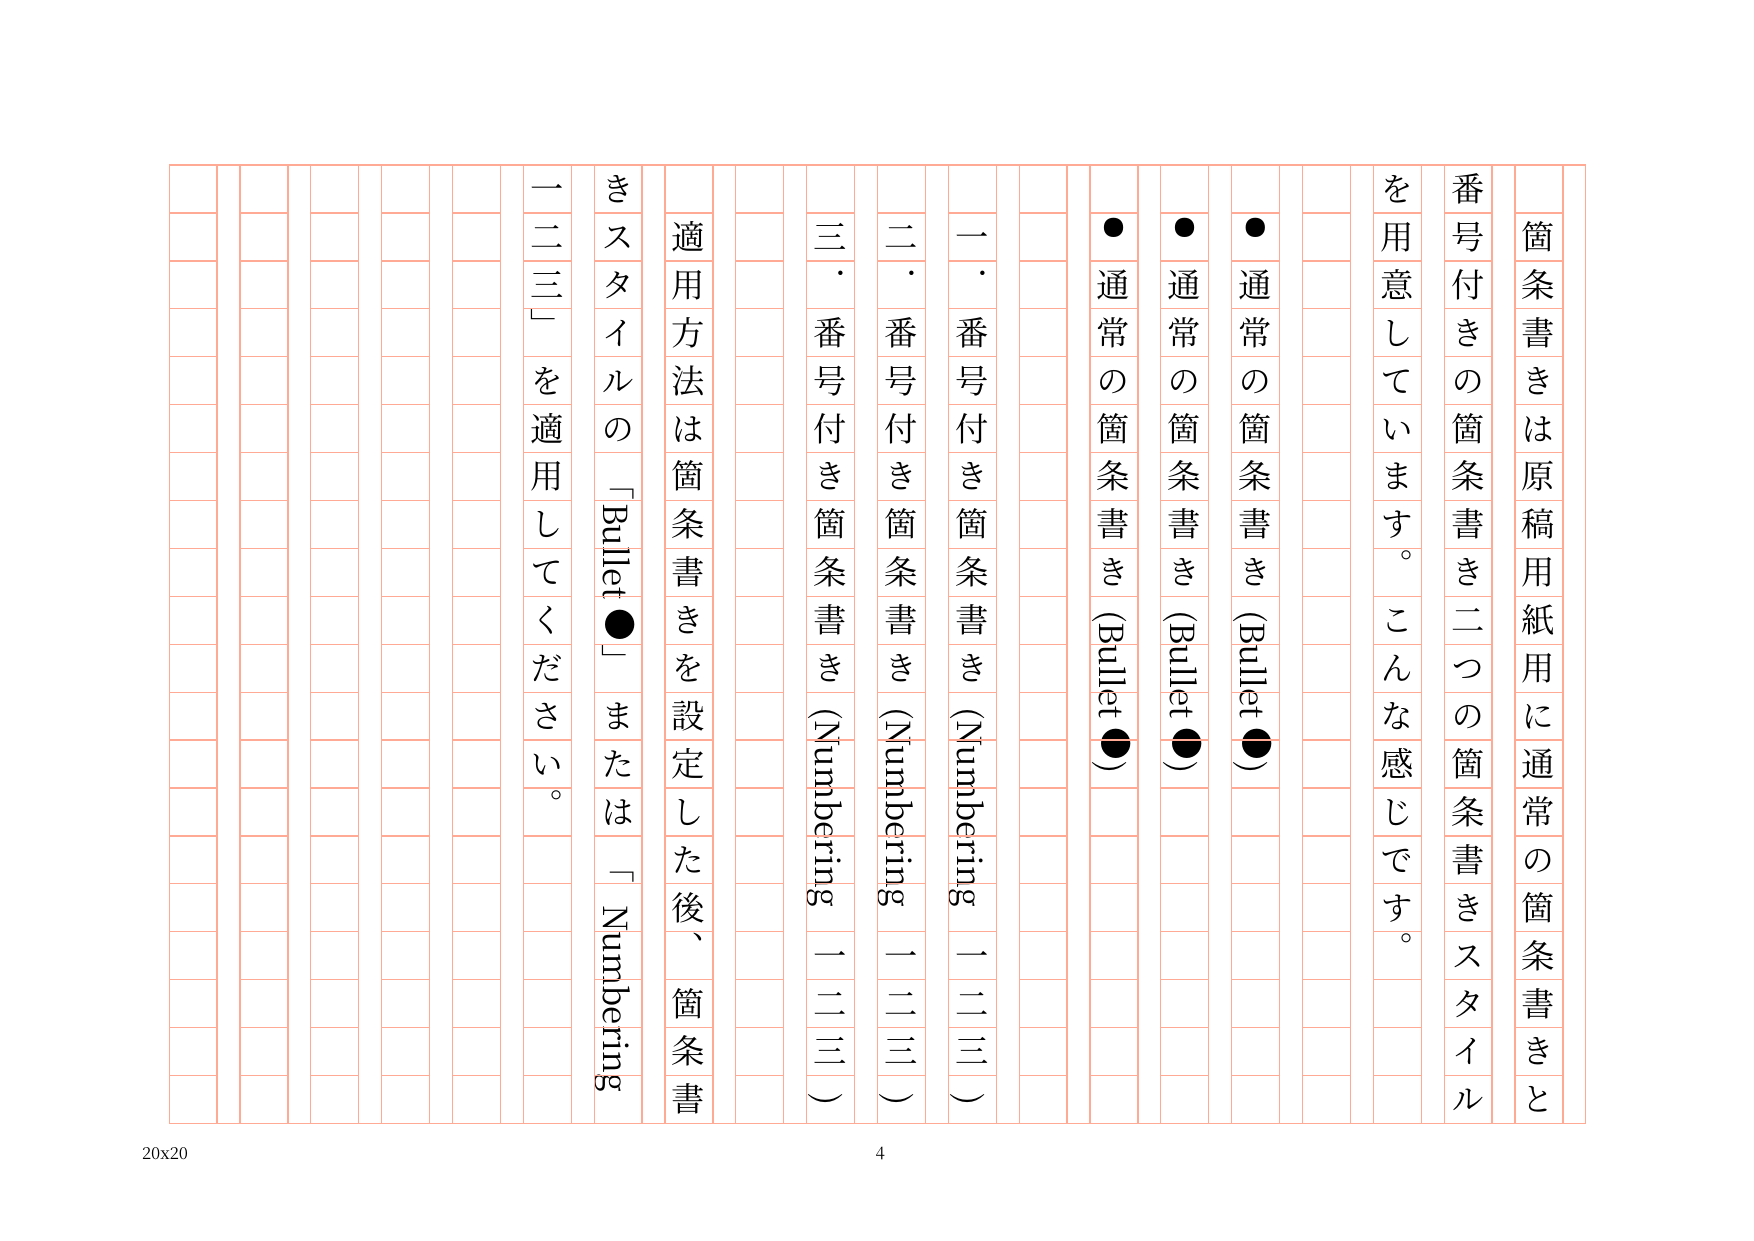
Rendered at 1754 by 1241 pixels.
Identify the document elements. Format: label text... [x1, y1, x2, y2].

list 通常の箇条書き(Bullet ●) [1232, 884, 1279, 931]
text 適用方法は箇条書きを設定した後、箇条書きスタイルの「Bullet ●」または「Numbering 一二三」を適用してください。 [666, 166, 712, 212]
list 番号付き箇条書き(Numbering 一二三) [878, 932, 925, 979]
text 箇条書きは原稿用紙用に通常の箇条書きと番号付きの箇条書き二つの箇条書きスタイルを用意しています。こんな感じです。 [1445, 214, 1491, 260]
text 箇条書きは原稿用紙用に通常の箇条書きと番号付きの箇条書き二つの箇条書きスタイルを用意しています。こんな感じです。 [1516, 597, 1562, 644]
text 適用方法は箇条書きを設定した後、箇条書きスタイルの「Bullet ●」または「Numbering 一二三」を適用してください。 [666, 214, 712, 260]
list 通常の箇条書き(Bullet ●) [1161, 884, 1208, 931]
text 箇条書きは原稿用紙用に通常の箇条書きと番号付きの箇条書き二つの箇条書きスタイルを用意しています。こんな感じです。 [1516, 166, 1562, 212]
text 適用方法は箇条書きを設定した後、箇条書きスタイルの「Bullet ●」または「Numbering 一二三」を適用してください。 [666, 309, 712, 356]
list 通常の箇条書き(Bullet ●) [1232, 932, 1279, 979]
text 適用方法は箇条書きを設定した後、箇条書きスタイルの「Bullet ●」または「Numbering 一二三」を適用してください。 [595, 453, 641, 500]
list 番号付き箇条書き(Numbering 一二三) [807, 1076, 854, 1123]
text 適用方法は箇条書きを設定した後、箇条書きスタイルの「Bullet ●」または「Numbering 一二三」を適用してください。 [595, 645, 641, 692]
list 番号付き箇条書き(Numbering 一二三) [949, 980, 996, 1027]
list 番号付き箇条書き(Numbering 一二三) [878, 980, 925, 1027]
text 適用方法は箇条書きを設定した後、箇条書きスタイルの「Bullet ●」または「Numbering 一二三」を適用してください。 [595, 405, 641, 452]
list 通常の箇条書き(Bullet ●) [1091, 884, 1137, 931]
list 番号付き箇条書き(Numbering 一二三) [807, 789, 854, 835]
text 適用方法は箇条書きを設定した後、箇条書きスタイルの「Bullet ●」または「Numbering 一二三」を適用してください。 [666, 645, 712, 692]
text 箇条書きは原稿用紙用に通常の箇条書きと番号付きの箇条書き二つの箇条書きスタイルを用意しています。こんな感じです。 [1445, 549, 1491, 596]
list 番号付き箇条書き(Numbering 一二三) [878, 789, 925, 835]
text 適用方法は箇条書きを設定した後、箇条書きスタイルの「Bullet ●」または「Numbering 一二三」を適用してください。 [643, 166, 664, 1123]
list 通常の箇条書き(Bullet ●) [1232, 309, 1279, 356]
text 適用方法は箇条書きを設定した後、箇条書きスタイルの「Bullet ●」または「Numbering 一二三」を適用してください。 [714, 166, 735, 1123]
list 番号付き箇条書き(Numbering 一二三) [926, 202, 948, 1123]
text 箇条書きは原稿用紙用に通常の箇条書きと番号付きの箇条書き二つの箇条書きスタイルを用意しています。こんな感じです。 [1516, 980, 1562, 1027]
text 適用方法は箇条書きを設定した後、箇条書きスタイルの「Bullet ●」または「Numbering 一二三」を適用してください。 [524, 1076, 571, 1123]
list 通常の箇条書き(Bullet ●) [1091, 741, 1137, 787]
text 箇条書きは原稿用紙用に通常の箇条書きと番号付きの箇条書き二つの箇条書きスタイルを用意しています。こんな感じです。 [1374, 789, 1421, 835]
list 通常の箇条書き(Bullet ●) [1139, 202, 1160, 1123]
list 通常の箇条書き(Bullet ●) [1161, 1028, 1208, 1075]
list 通常の箇条書き(Bullet ●) [1091, 932, 1137, 979]
list 通常の箇条書き(Bullet ●) [1232, 405, 1279, 452]
text 箇条書きは原稿用紙用に通常の箇条書きと番号付きの箇条書き二つの箇条書きスタイルを用意しています。こんな感じです。 [1445, 1076, 1491, 1123]
list 番号付き箇条書き(Numbering 一二三) [807, 309, 854, 356]
list 番号付き箇条書き(Numbering 一二三) [949, 405, 996, 452]
list 番号付き箇条書き(Numbering 一二三) [878, 645, 925, 692]
text 適用方法は箇条書きを設定した後、箇条書きスタイルの「Bullet ●」または「Numbering 一二三」を適用してください。 [524, 597, 571, 644]
text 適用方法は箇条書きを設定した後、箇条書きスタイルの「Bullet ●」または「Numbering 一二三」を適用してください。 [524, 501, 571, 548]
list 通常の箇条書き(Bullet ●) [1232, 1076, 1279, 1123]
text 箇条書きは原稿用紙用に通常の箇条書きと番号付きの箇条書き二つの箇条書きスタイルを用意しています。こんな感じです。 [1374, 884, 1421, 931]
list 番号付き箇条書き(Numbering 一二三) [807, 357, 854, 404]
list 番号付き箇条書き(Numbering 一二三) [878, 501, 925, 548]
list 番号付き箇条書き(Numbering 一二三) [807, 932, 854, 979]
text 適用方法は箇条書きを設定した後、箇条書きスタイルの「Bullet ●」または「Numbering 一二三」を適用してください。 [595, 884, 641, 931]
list 番号付き箇条書き(Numbering 一二三) [807, 501, 854, 548]
text 適用方法は箇条書きを設定した後、箇条書きスタイルの「Bullet ●」または「Numbering 一二三」を適用してください。 [666, 501, 712, 548]
text 箇条書きは原稿用紙用に通常の箇条書きと番号付きの箇条書き二つの箇条書きスタイルを用意しています。こんな感じです。 [1516, 1028, 1562, 1075]
text 箇条書きは原稿用紙用に通常の箇条書きと番号付きの箇条書き二つの箇条書きスタイルを用意しています。こんな感じです。 [1516, 932, 1562, 979]
text 適用方法は箇条書きを設定した後、箇条書きスタイルの「Bullet ●」または「Numbering 一二三」を適用してください。 [524, 309, 571, 356]
text 箇条書きは原稿用紙用に通常の箇条書きと番号付きの箇条書き二つの箇条書きスタイルを用意しています。こんな感じです。 [1374, 549, 1421, 596]
list 番号付き箇条書き(Numbering 一二三) [878, 357, 925, 404]
text 箇条書きは原稿用紙用に通常の箇条書きと番号付きの箇条書き二つの箇条書きスタイルを用意しています。こんな感じです。 [1445, 1028, 1491, 1075]
list 番号付き箇条書き(Numbering 一二三) [949, 309, 996, 356]
list 通常の箇条書き(Bullet ●) [1161, 1076, 1208, 1123]
list 番号付き箇条書き(Numbering 一二三) [878, 309, 925, 356]
list 通常の箇条書き(Bullet ●) [1232, 501, 1279, 548]
list 番号付き箇条書き(Numbering 一二三) [949, 932, 996, 979]
text 適用方法は箇条書きを設定した後、箇条書きスタイルの「Bullet ●」または「Numbering 一二三」を適用してください。 [595, 357, 641, 404]
text 適用方法は箇条書きを設定した後、箇条書きスタイルの「Bullet ●」または「Numbering 一二三」を適用してください。 [666, 597, 712, 644]
list 番号付き箇条書き(Numbering 一二三) [949, 1076, 996, 1123]
list 番号付き箇条書き(Numbering 一二三) [807, 837, 854, 883]
list 番号付き箇条書き(Numbering 一二三) [807, 693, 854, 739]
list 番号付き箇条書き(Numbering 一二三) [949, 262, 996, 308]
text 適用方法は箇条書きを設定した後、箇条書きスタイルの「Bullet ●」または「Numbering 一二三」を適用してください。 [666, 980, 712, 1027]
text 適用方法は箇条書きを設定した後、箇条書きスタイルの「Bullet ●」または「Numbering 一二三」を適用してください。 [524, 932, 571, 979]
list 番号付き箇条書き(Numbering 一二三) [878, 884, 925, 931]
text 箇条書きは原稿用紙用に通常の箇条書きと番号付きの箇条書き二つの箇条書きスタイルを用意しています。こんな感じです。 [1445, 980, 1491, 1027]
list 通常の箇条書き(Bullet ●) [1232, 262, 1279, 308]
text 適用方法は箇条書きを設定した後、箇条書きスタイルの「Bullet ●」または「Numbering 一二三」を適用してください。 [666, 837, 712, 883]
list 通常の箇条書き(Bullet ●) [1232, 357, 1279, 404]
list 通常の箇条書き(Bullet ●) [1232, 645, 1279, 692]
text 箇条書きは原稿用紙用に通常の箇条書きと番号付きの箇条書き二つの箇条書きスタイルを用意しています。こんな感じです。 [1516, 453, 1562, 500]
list 番号付き箇条書き(Numbering 一二三) [878, 202, 925, 212]
text 適用方法は箇条書きを設定した後、箇条書きスタイルの「Bullet ●」または「Numbering 一二三」を適用してください。 [524, 837, 571, 883]
text 適用方法は箇条書きを設定した後、箇条書きスタイルの「Bullet ●」または「Numbering 一二三」を適用してください。 [595, 693, 641, 739]
text 適用方法は箇条書きを設定した後、箇条書きスタイルの「Bullet ●」または「Numbering 一二三」を適用してください。 [666, 932, 712, 979]
text 適用方法は箇条書きを設定した後、箇条書きスタイルの「Bullet ●」または「Numbering 一二三」を適用してください。 [524, 453, 571, 500]
text 適用方法は箇条書きを設定した後、箇条書きスタイルの「Bullet ●」または「Numbering 一二三」を適用してください。 [666, 1076, 712, 1123]
list 番号付き箇条書き(Numbering 一二三) [807, 405, 854, 452]
text 箇条書きは原稿用紙用に通常の箇条書きと番号付きの箇条書き二つの箇条書きスタイルを用意しています。こんな感じです。 [1445, 262, 1491, 308]
text 箇条書きは原稿用紙用に通常の箇条書きと番号付きの箇条書き二つの箇条書きスタイルを用意しています。こんな感じです。 [1516, 214, 1562, 260]
text 箇条書きは原稿用紙用に通常の箇条書きと番号付きの箇条書き二つの箇条書きスタイルを用意しています。こんな感じです。 [1516, 262, 1562, 308]
list 番号付き箇条書き(Numbering 一二三) [997, 202, 1019, 1123]
text 箇条書きは原稿用紙用に通常の箇条書きと番号付きの箇条書き二つの箇条書きスタイルを用意しています。こんな感じです。 [1445, 693, 1491, 739]
text 箇条書きは原稿用紙用に通常の箇条書きと番号付きの箇条書き二つの箇条書きスタイルを用意しています。こんな感じです。 [1445, 405, 1491, 452]
text 適用方法は箇条書きを設定した後、箇条書きスタイルの「Bullet ●」または「Numbering 一二三」を適用してください。 [524, 741, 571, 787]
list 番号付き箇条書き(Numbering 一二三) [807, 214, 854, 260]
text 適用方法は箇条書きを設定した後、箇条書きスタイルの「Bullet ●」または「Numbering 一二三」を適用してください。 [524, 549, 571, 596]
text 適用方法は箇条書きを設定した後、箇条書きスタイルの「Bullet ●」または「Numbering 一二三」を適用してください。 [524, 789, 571, 835]
text 適用方法は箇条書きを設定した後、箇条書きスタイルの「Bullet ●」または「Numbering 一二三」を適用してください。 [524, 357, 571, 404]
list 通常の箇条書き(Bullet ●) [1091, 837, 1137, 883]
text 適用方法は箇条書きを設定した後、箇条書きスタイルの「Bullet ●」または「Numbering 一二三」を適用してください。 [666, 693, 712, 739]
text 箇条書きは原稿用紙用に通常の箇条書きと番号付きの箇条書き二つの箇条書きスタイルを用意しています。こんな感じです。 [1445, 597, 1491, 644]
list 通常の箇条書き(Bullet ●) [1161, 453, 1208, 500]
text 適用方法は箇条書きを設定した後、箇条書きスタイルの「Bullet ●」または「Numbering 一二三」を適用してください。 [524, 980, 571, 1027]
list 通常の箇条書き(Bullet ●) [1091, 980, 1137, 1027]
text 箇条書きは原稿用紙用に通常の箇条書きと番号付きの箇条書き二つの箇条書きスタイルを用意しています。こんな感じです。 [1445, 166, 1491, 212]
list 通常の箇条書き(Bullet ●) [1232, 202, 1279, 212]
text 適用方法は箇条書きを設定した後、箇条書きスタイルの「Bullet ●」または「Numbering 一二三」を適用してください。 [595, 549, 641, 596]
text 箇条書きは原稿用紙用に通常の箇条書きと番号付きの箇条書き二つの箇条書きスタイルを用意しています。こんな感じです。 [1422, 166, 1444, 1123]
text 適用方法は箇条書きを設定した後、箇条書きスタイルの「Bullet ●」または「Numbering 一二三」を適用してください。 [595, 166, 641, 212]
list 番号付き箇条書き(Numbering 一二三) [807, 884, 854, 931]
text 箇条書きは原稿用紙用に通常の箇条書きと番号付きの箇条書き二つの箇条書きスタイルを用意しています。こんな感じです。 [1516, 645, 1562, 692]
text 箇条書きは原稿用紙用に通常の箇条書きと番号付きの箇条書き二つの箇条書きスタイルを用意しています。こんな感じです。 [1374, 932, 1421, 979]
list 通常の箇条書き(Bullet ●) [1232, 549, 1279, 596]
text 箇条書きは原稿用紙用に通常の箇条書きと番号付きの箇条書き二つの箇条書きスタイルを用意しています。こんな感じです。 [1374, 837, 1421, 883]
text 適用方法は箇条書きを設定した後、箇条書きスタイルの「Bullet ●」または「Numbering 一二三」を適用してください。 [666, 405, 712, 452]
text 適用方法は箇条書きを設定した後、箇条書きスタイルの「Bullet ●」または「Numbering 一二三」を適用してください。 [666, 741, 712, 787]
list 通常の箇条書き(Bullet ●) [1091, 789, 1137, 835]
text 箇条書きは原稿用紙用に通常の箇条書きと番号付きの箇条書き二つの箇条書きスタイルを用意しています。こんな感じです。 [1516, 837, 1562, 883]
list 番号付き箇条書き(Numbering 一二三) [878, 597, 925, 644]
list 通常の箇条書き(Bullet ●) [1091, 214, 1137, 260]
text 箇条書きは原稿用紙用に通常の箇条書きと番号付きの箇条書き二つの箇条書きスタイルを用意しています。こんな感じです。 [1374, 357, 1421, 404]
list 通常の箇条書き(Bullet ●) [1091, 202, 1137, 212]
list 番号付き箇条書き(Numbering 一二三) [807, 453, 854, 500]
list 通常の箇条書き(Bullet ●) [1232, 597, 1279, 644]
text 箇条書きは原稿用紙用に通常の箇条書きと番号付きの箇条書き二つの箇条書きスタイルを用意しています。こんな感じです。 [1374, 453, 1421, 500]
text 適用方法は箇条書きを設定した後、箇条書きスタイルの「Bullet ●」または「Numbering 一二三」を適用してください。 [524, 262, 571, 308]
list 番号付き箇条書き(Numbering 一二三) [949, 214, 996, 260]
text 適用方法は箇条書きを設定した後、箇条書きスタイルの「Bullet ●」または「Numbering 一二三」を適用してください。 [595, 1028, 641, 1075]
list 通常の箇条書き(Bullet ●) [1161, 789, 1208, 835]
list 通常の箇条書き(Bullet ●) [1161, 693, 1208, 739]
list 通常の箇条書き(Bullet ●) [1232, 789, 1279, 835]
text 適用方法は箇条書きを設定した後、箇条書きスタイルの「Bullet ●」または「Numbering 一二三」を適用してください。 [524, 884, 571, 931]
list 番号付き箇条書き(Numbering 一二三) [949, 549, 996, 596]
list 番号付き箇条書き(Numbering 一二三) [949, 1028, 996, 1075]
list 通常の箇条書き(Bullet ●) [1232, 1028, 1279, 1075]
text 箇条書きは原稿用紙用に通常の箇条書きと番号付きの箇条書き二つの箇条書きスタイルを用意しています。こんな感じです。 [1445, 884, 1491, 931]
list 通常の箇条書き(Bullet ●) [1161, 741, 1208, 787]
text 適用方法は箇条書きを設定した後、箇条書きスタイルの「Bullet ●」または「Numbering 一二三」を適用してください。 [524, 693, 571, 739]
text 適用方法は箇条書きを設定した後、箇条書きスタイルの「Bullet ●」または「Numbering 一二三」を適用してください。 [595, 1076, 641, 1123]
list 番号付き箇条書き(Numbering 一二三) [878, 453, 925, 500]
list 通常の箇条書き(Bullet ●) [1091, 597, 1137, 644]
list 番号付き箇条書き(Numbering 一二三) [878, 693, 925, 739]
text 箇条書きは原稿用紙用に通常の箇条書きと番号付きの箇条書き二つの箇条書きスタイルを用意しています。こんな感じです。 [1374, 501, 1421, 548]
list 通常の箇条書き(Bullet ●) [1161, 309, 1208, 356]
text 箇条書きは原稿用紙用に通常の箇条書きと番号付きの箇条書き二つの箇条書きスタイルを用意しています。こんな感じです。 [1374, 693, 1421, 739]
text 適用方法は箇条書きを設定した後、箇条書きスタイルの「Bullet ●」または「Numbering 一二三」を適用してください。 [595, 789, 641, 835]
list 通常の箇条書き(Bullet ●) [1161, 202, 1208, 212]
list 番号付き箇条書き(Numbering 一二三) [949, 597, 996, 644]
list 番号付き箇条書き(Numbering 一二三) [878, 549, 925, 596]
text 箇条書きは原稿用紙用に通常の箇条書きと番号付きの箇条書き二つの箇条書きスタイルを用意しています。こんな感じです。 [1516, 693, 1562, 739]
text 箇条書きは原稿用紙用に通常の箇条書きと番号付きの箇条書き二つの箇条書きスタイルを用意しています。こんな感じです。 [1374, 309, 1421, 356]
text 箇条書きは原稿用紙用に通常の箇条書きと番号付きの箇条書き二つの箇条書きスタイルを用意しています。こんな感じです。 [1516, 549, 1562, 596]
list 通常の箇条書き(Bullet ●) [1091, 453, 1137, 500]
list 番号付き箇条書き(Numbering 一二三) [807, 549, 854, 596]
text 適用方法は箇条書きを設定した後、箇条書きスタイルの「Bullet ●」または「Numbering 一二三」を適用してください。 [595, 501, 641, 548]
list 通常の箇条書き(Bullet ●) [1161, 357, 1208, 404]
text 箇条書きは原稿用紙用に通常の箇条書きと番号付きの箇条書き二つの箇条書きスタイルを用意しています。こんな感じです。 [1445, 645, 1491, 692]
list 番号付き箇条書き(Numbering 一二三) [807, 262, 854, 308]
text 適用方法は箇条書きを設定した後、箇条書きスタイルの「Bullet ●」または「Numbering 一二三」を適用してください。 [595, 932, 641, 979]
list 通常の箇条書き(Bullet ●) [1091, 309, 1137, 356]
list 通常の箇条書き(Bullet ●) [1161, 405, 1208, 452]
list 通常の箇条書き(Bullet ●) [1280, 202, 1302, 1123]
text 箇条書きは原稿用紙用に通常の箇条書きと番号付きの箇条書き二つの箇条書きスタイルを用意しています。こんな感じです。 [1445, 357, 1491, 404]
list 番号付き箇条書き(Numbering 一二三) [807, 597, 854, 644]
list 番号付き箇条書き(Numbering 一二三) [949, 884, 996, 931]
list 通常の箇条書き(Bullet ●) [1232, 837, 1279, 883]
list 通常の箇条書き(Bullet ●) [1232, 980, 1279, 1027]
text 適用方法は箇条書きを設定した後、箇条書きスタイルの「Bullet ●」または「Numbering 一二三」を適用してください。 [572, 166, 594, 1123]
list 通常の箇条書き(Bullet ●) [1232, 693, 1279, 739]
text 適用方法は箇条書きを設定した後、箇条書きスタイルの「Bullet ●」または「Numbering 一二三」を適用してください。 [595, 980, 641, 1027]
list 番号付き箇条書き(Numbering 一二三) [807, 645, 854, 692]
list 番号付き箇条書き(Numbering 一二三) [878, 262, 925, 308]
list 番号付き箇条書き(Numbering 一二三) [878, 405, 925, 452]
text 適用方法は箇条書きを設定した後、箇条書きスタイルの「Bullet ●」または「Numbering 一二三」を適用してください。 [524, 405, 571, 452]
list 番号付き箇条書き(Numbering 一二三) [878, 1028, 925, 1075]
list 通常の箇条書き(Bullet ●) [1232, 741, 1279, 787]
list 番号付き箇条書き(Numbering 一二三) [807, 980, 854, 1027]
text 適用方法は箇条書きを設定した後、箇条書きスタイルの「Bullet ●」または「Numbering 一二三」を適用してください。 [524, 214, 571, 260]
list 通常の箇条書き(Bullet ●) [1091, 549, 1137, 596]
text 箇条書きは原稿用紙用に通常の箇条書きと番号付きの箇条書き二つの箇条書きスタイルを用意しています。こんな感じです。 [1445, 309, 1491, 356]
list 通常の箇条書き(Bullet ●) [1091, 1076, 1137, 1123]
list 通常の箇条書き(Bullet ●) [1091, 1028, 1137, 1075]
text 箇条書きは原稿用紙用に通常の箇条書きと番号付きの箇条書き二つの箇条書きスタイルを用意しています。こんな感じです。 [1374, 214, 1421, 260]
list 通常の箇条書き(Bullet ●) [1091, 645, 1137, 692]
list 番号付き箇条書き(Numbering 一二三) [878, 214, 925, 260]
list 番号付き箇条書き(Numbering 一二三) [949, 357, 996, 404]
text 箇条書きは原稿用紙用に通常の箇条書きと番号付きの箇条書き二つの箇条書きスタイルを用意しています。こんな感じです。 [1374, 1076, 1421, 1123]
text 箇条書きは原稿用紙用に通常の箇条書きと番号付きの箇条書き二つの箇条書きスタイルを用意しています。こんな感じです。 [1516, 884, 1562, 931]
list 通常の箇条書き(Bullet ●) [1161, 214, 1208, 260]
text 適用方法は箇条書きを設定した後、箇条書きスタイルの「Bullet ●」または「Numbering 一二三」を適用してください。 [666, 884, 712, 931]
text 箇条書きは原稿用紙用に通常の箇条書きと番号付きの箇条書き二つの箇条書きスタイルを用意しています。こんな感じです。 [1445, 789, 1491, 835]
text 適用方法は箇条書きを設定した後、箇条書きスタイルの「Bullet ●」または「Numbering 一二三」を適用してください。 [666, 357, 712, 404]
list 通常の箇条書き(Bullet ●) [1232, 214, 1279, 260]
text 適用方法は箇条書きを設定した後、箇条書きスタイルの「Bullet ●」または「Numbering 一二三」を適用してください。 [666, 549, 712, 596]
text 箇条書きは原稿用紙用に通常の箇条書きと番号付きの箇条書き二つの箇条書きスタイルを用意しています。こんな感じです。 [1445, 741, 1491, 787]
list 番号付き箇条書き(Numbering 一二三) [807, 202, 854, 212]
text 適用方法は箇条書きを設定した後、箇条書きスタイルの「Bullet ●」または「Numbering 一二三」を適用してください。 [595, 214, 641, 260]
list 番号付き箇条書き(Numbering 一二三) [949, 693, 996, 739]
text 箇条書きは原稿用紙用に通常の箇条書きと番号付きの箇条書き二つの箇条書きスタイルを用意しています。こんな感じです。 [1374, 405, 1421, 452]
list 通常の箇条書き(Bullet ●) [1161, 501, 1208, 548]
list 番号付き箇条書き(Numbering 一二三) [878, 1076, 925, 1123]
text 箇条書きは原稿用紙用に通常の箇条書きと番号付きの箇条書き二つの箇条書きスタイルを用意しています。こんな感じです。 [1374, 741, 1421, 787]
text 箇条書きは原稿用紙用に通常の箇条書きと番号付きの箇条書き二つの箇条書きスタイルを用意しています。こんな感じです。 [1516, 357, 1562, 404]
text 箇条書きは原稿用紙用に通常の箇条書きと番号付きの箇条書き二つの箇条書きスタイルを用意しています。こんな感じです。 [1374, 597, 1421, 644]
text 適用方法は箇条書きを設定した後、箇条書きスタイルの「Bullet ●」または「Numbering 一二三」を適用してください。 [524, 645, 571, 692]
list 通常の箇条書き(Bullet ●) [1091, 357, 1137, 404]
text 適用方法は箇条書きを設定した後、箇条書きスタイルの「Bullet ●」または「Numbering 一二三」を適用してください。 [666, 262, 712, 308]
text 箇条書きは原稿用紙用に通常の箇条書きと番号付きの箇条書き二つの箇条書きスタイルを用意しています。こんな感じです。 [1445, 501, 1491, 548]
list 通常の箇条書き(Bullet ●) [1161, 549, 1208, 596]
text 箇条書きは原稿用紙用に通常の箇条書きと番号付きの箇条書き二つの箇条書きスタイルを用意しています。こんな感じです。 [1374, 1028, 1421, 1075]
text 箇条書きは原稿用紙用に通常の箇条書きと番号付きの箇条書き二つの箇条書きスタイルを用意しています。こんな感じです。 [1374, 980, 1421, 1027]
list 通常の箇条書き(Bullet ●) [1161, 932, 1208, 979]
text 箇条書きは原稿用紙用に通常の箇条書きと番号付きの箇条書き二つの箇条書きスタイルを用意しています。こんな感じです。 [1516, 741, 1562, 787]
list 通常の箇条書き(Bullet ●) [1161, 597, 1208, 644]
text 箇条書きは原稿用紙用に通常の箇条書きと番号付きの箇条書き二つの箇条書きスタイルを用意しています。こんな感じです。 [1445, 837, 1491, 883]
list 番号付き箇条書き(Numbering 一二三) [878, 837, 925, 883]
list 通常の箇条書き(Bullet ●) [1232, 453, 1279, 500]
text 適用方法は箇条書きを設定した後、箇条書きスタイルの「Bullet ●」または「Numbering 一二三」を適用してください。 [595, 309, 641, 356]
text 箇条書きは原稿用紙用に通常の箇条書きと番号付きの箇条書き二つの箇条書きスタイルを用意しています。こんな感じです。 [1374, 166, 1421, 212]
list 番号付き箇条書き(Numbering 一二三) [949, 453, 996, 500]
text 適用方法は箇条書きを設定した後、箇条書きスタイルの「Bullet ●」または「Numbering 一二三」を適用してください。 [595, 262, 641, 308]
text 適用方法は箇条書きを設定した後、箇条書きスタイルの「Bullet ●」または「Numbering 一二三」を適用してください。 [595, 741, 641, 787]
text 適用方法は箇条書きを設定した後、箇条書きスタイルの「Bullet ●」または「Numbering 一二三」を適用してください。 [595, 837, 641, 883]
list 通常の箇条書き(Bullet ●) [1161, 262, 1208, 308]
text 適用方法は箇条書きを設定した後、箇条書きスタイルの「Bullet ●」または「Numbering 一二三」を適用してください。 [666, 1028, 712, 1075]
list 通常の箇条書き(Bullet ●) [1161, 645, 1208, 692]
list 通常の箇条書き(Bullet ●) [1091, 693, 1137, 739]
text 箇条書きは原稿用紙用に通常の箇条書きと番号付きの箇条書き二つの箇条書きスタイルを用意しています。こんな感じです。 [1516, 1076, 1562, 1123]
text 箇条書きは原稿用紙用に通常の箇条書きと番号付きの箇条書き二つの箇条書きスタイルを用意しています。こんな感じです。 [1493, 166, 1514, 1123]
list 番号付き箇条書き(Numbering 一二三) [949, 501, 996, 548]
text 適用方法は箇条書きを設定した後、箇条書きスタイルの「Bullet ●」または「Numbering 一二三」を適用してください。 [524, 1028, 571, 1075]
list 通常の箇条書き(Bullet ●) [1209, 202, 1231, 1123]
list 通常の箇条書き(Bullet ●) [1091, 405, 1137, 452]
list 番号付き箇条書き(Numbering 一二三) [949, 645, 996, 692]
text 箇条書きは原稿用紙用に通常の箇条書きと番号付きの箇条書き二つの箇条書きスタイルを用意しています。こんな感じです。 [1516, 789, 1562, 835]
list 番号付き箇条書き(Numbering 一二三) [949, 789, 996, 835]
list 番号付き箇条書き(Numbering 一二三) [807, 1028, 854, 1075]
text 箇条書きは原稿用紙用に通常の箇条書きと番号付きの箇条書き二つの箇条書きスタイルを用意しています。こんな感じです。 [1516, 405, 1562, 452]
text 箇条書きは原稿用紙用に通常の箇条書きと番号付きの箇条書き二つの箇条書きスタイルを用意しています。こんな感じです。 [1516, 501, 1562, 548]
list 通常の箇条書き(Bullet ●) [1091, 262, 1137, 308]
list 番号付き箇条書き(Numbering 一二三) [949, 741, 996, 787]
list 番号付き箇条書き(Numbering 一二三) [949, 837, 996, 883]
text 適用方法は箇条書きを設定した後、箇条書きスタイルの「Bullet ●」または「Numbering 一二三」を適用してください。 [595, 597, 641, 644]
text 箇条書きは原稿用紙用に通常の箇条書きと番号付きの箇条書き二つの箇条書きスタイルを用意しています。こんな感じです。 [1374, 645, 1421, 692]
list 番号付き箇条書き(Numbering 一二三) [949, 202, 996, 212]
text 箇条書きは原稿用紙用に通常の箇条書きと番号付きの箇条書き二つの箇条書きスタイルを用意しています。こんな感じです。 [1374, 262, 1421, 308]
text 適用方法は箇条書きを設定した後、箇条書きスタイルの「Bullet ●」または「Numbering 一二三」を適用してください。 [666, 453, 712, 500]
list 通常の箇条書き(Bullet ●) [1091, 501, 1137, 548]
text 適用方法は箇条書きを設定した後、箇条書きスタイルの「Bullet ●」または「Numbering 一二三」を適用してください。 [666, 789, 712, 835]
text 適用方法は箇条書きを設定した後、箇条書きスタイルの「Bullet ●」または「Numbering 一二三」を適用してください。 [524, 166, 571, 212]
text 箇条書きは原稿用紙用に通常の箇条書きと番号付きの箇条書き二つの箇条書きスタイルを用意しています。こんな感じです。 [1516, 309, 1562, 356]
text 箇条書きは原稿用紙用に通常の箇条書きと番号付きの箇条書き二つの箇条書きスタイルを用意しています。こんな感じです。 [1445, 453, 1491, 500]
list 番号付き箇条書き(Numbering 一二三) [878, 741, 925, 787]
text 箇条書きは原稿用紙用に通常の箇条書きと番号付きの箇条書き二つの箇条書きスタイルを用意しています。こんな感じです。 [1564, 166, 1585, 1123]
list 番号付き箇条書き(Numbering 一二三) [855, 202, 877, 1123]
list 通常の箇条書き(Bullet ●) [1161, 837, 1208, 883]
text 箇条書きは原稿用紙用に通常の箇条書きと番号付きの箇条書き二つの箇条書きスタイルを用意しています。こんな感じです。 [1445, 932, 1491, 979]
list 通常の箇条書き(Bullet ●) [1161, 980, 1208, 1027]
list 番号付き箇条書き(Numbering 一二三) [807, 741, 854, 787]
